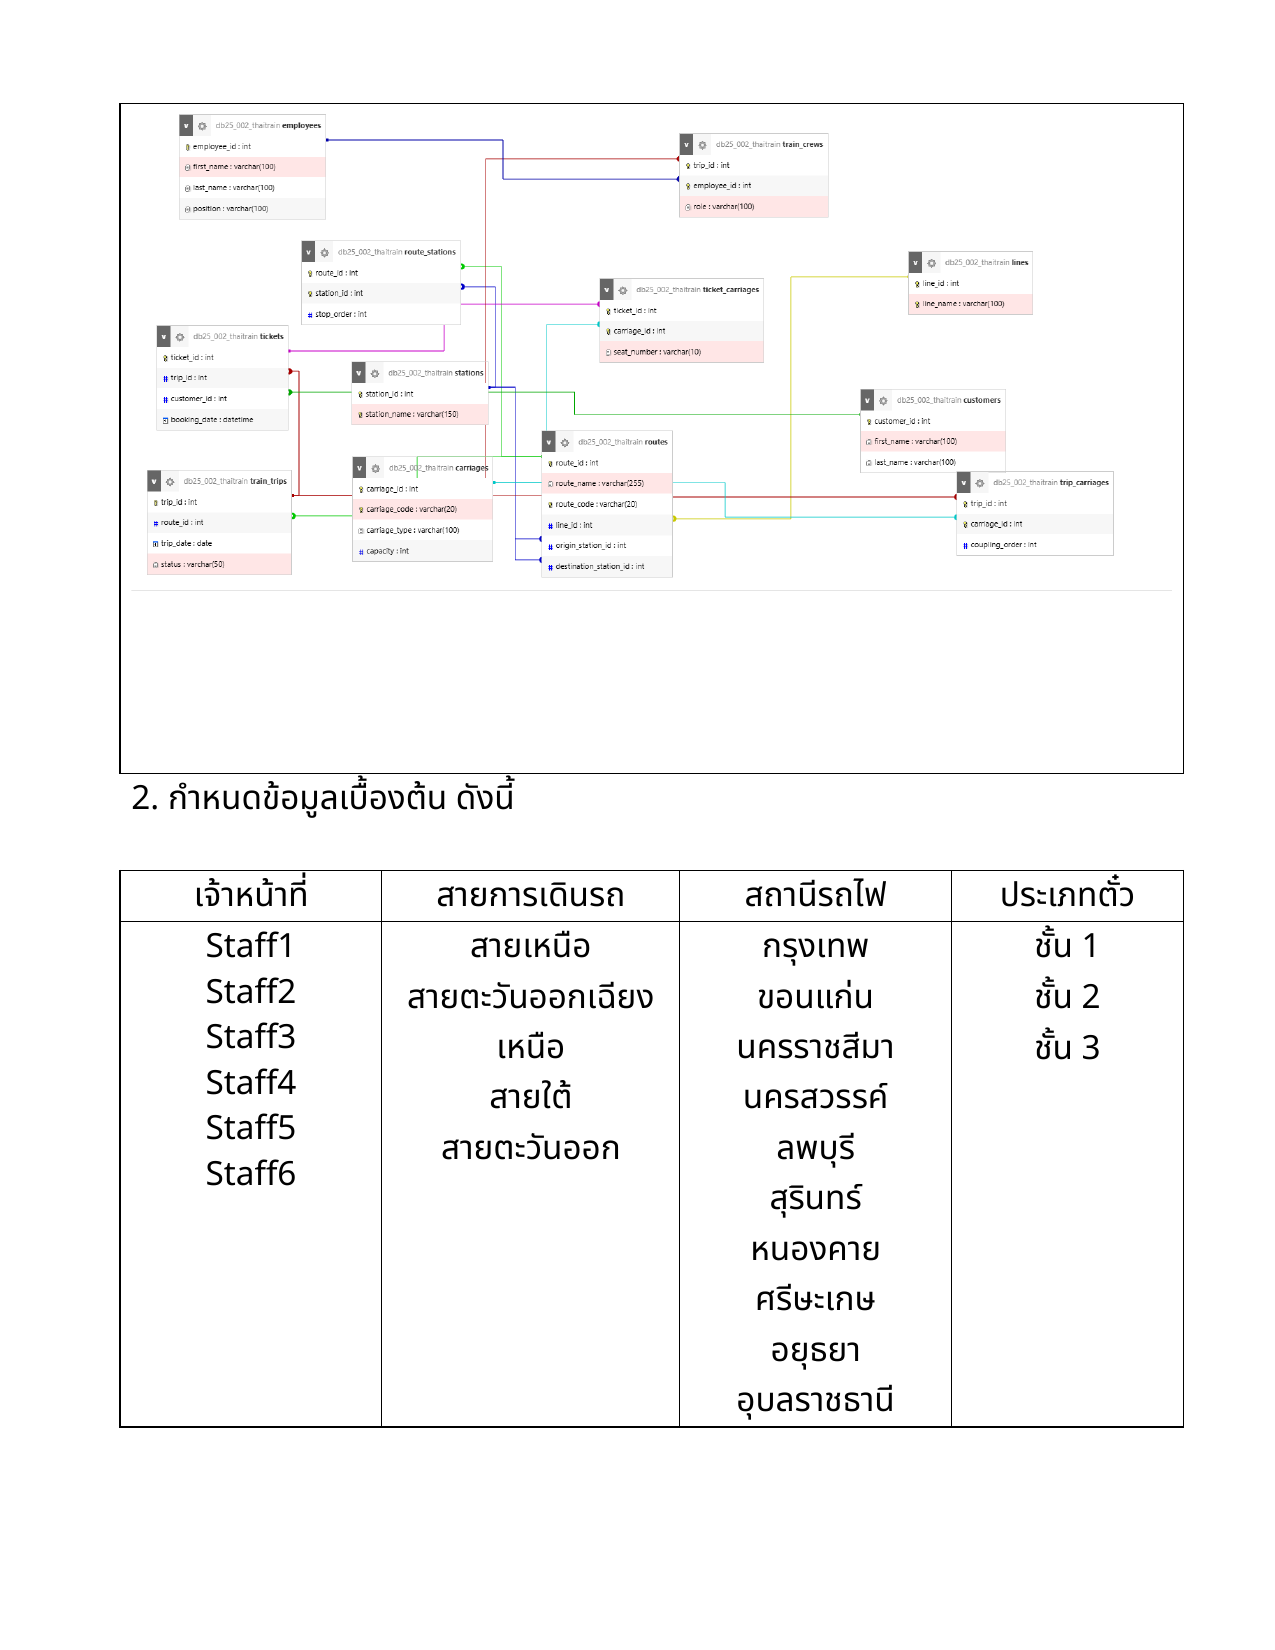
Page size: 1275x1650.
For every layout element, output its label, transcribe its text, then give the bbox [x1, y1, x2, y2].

table_header ประเภทตั๋ว [952, 871, 1183, 921]
table_header สถานีรถไฟ [680, 871, 951, 921]
table_cell กรุงเทพ ขอนแก่น นครราชสีมา นครสวรรค์ ลพบุรี สุรินทร์ หนองคาย ศรีษะเกษ อยุธยา อุบลราชธานี [680, 922, 951, 1426]
table_cell สายเหนือ สายตะวันออกเฉียงเหนือ สายใต้ สายตะวันออก [382, 922, 679, 1426]
table_cell ชั้น 1 ชั้น 2 ชั้น 3 [952, 922, 1183, 1426]
table_header [121, 104, 1183, 773]
picture [131, 104, 1172, 591]
text 2. กำหนดข้อมูลเบื้องต้น ดังนี้ [131, 774, 1172, 824]
table_cell Staff1 Staff2 Staff3 Staff4 Staff5 Staff6 [121, 922, 381, 1426]
table_header สายการเดินรถ [382, 871, 679, 921]
table_header เจ้าหน้าที่ [121, 871, 381, 921]
